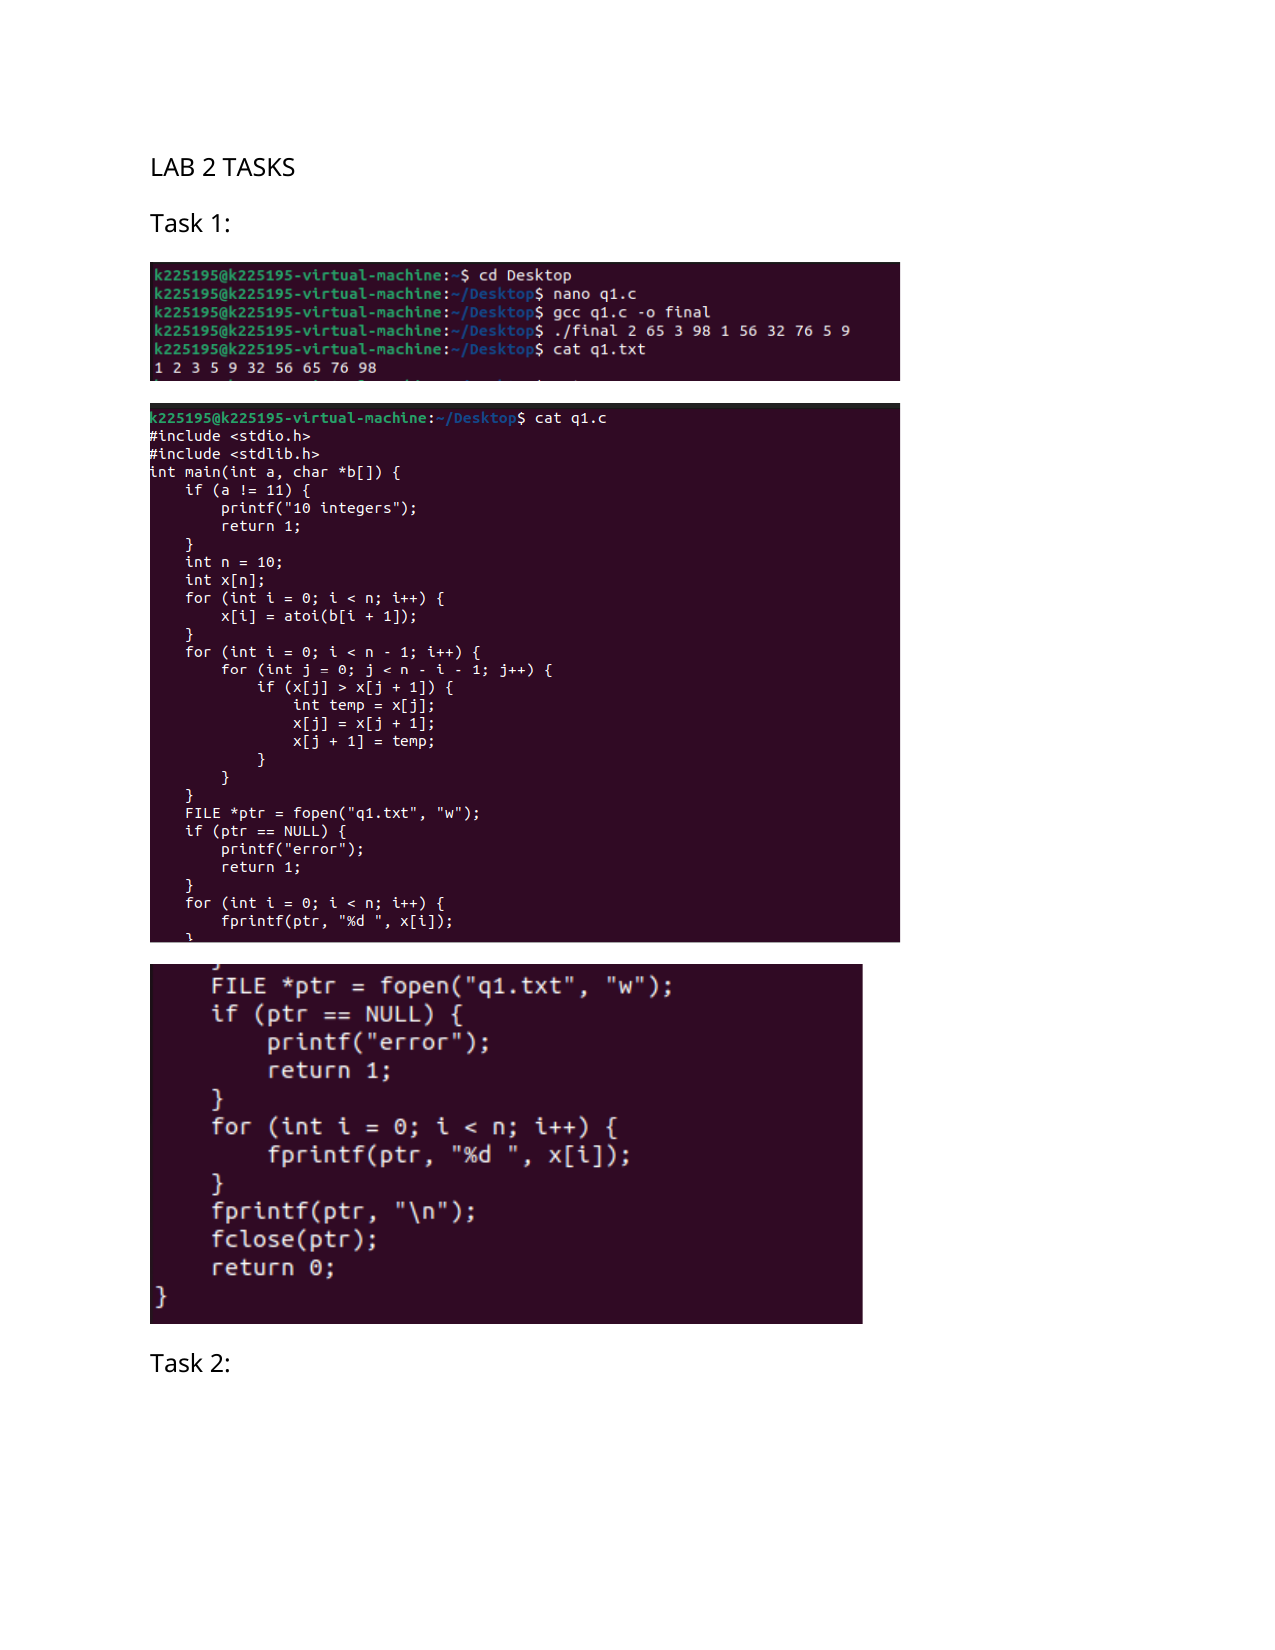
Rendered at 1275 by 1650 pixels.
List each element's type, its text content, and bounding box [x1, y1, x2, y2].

text Task 2: [150, 1346, 1125, 1380]
text Task 1: [150, 206, 1125, 240]
text LAB 2 TASKS [150, 150, 1125, 184]
